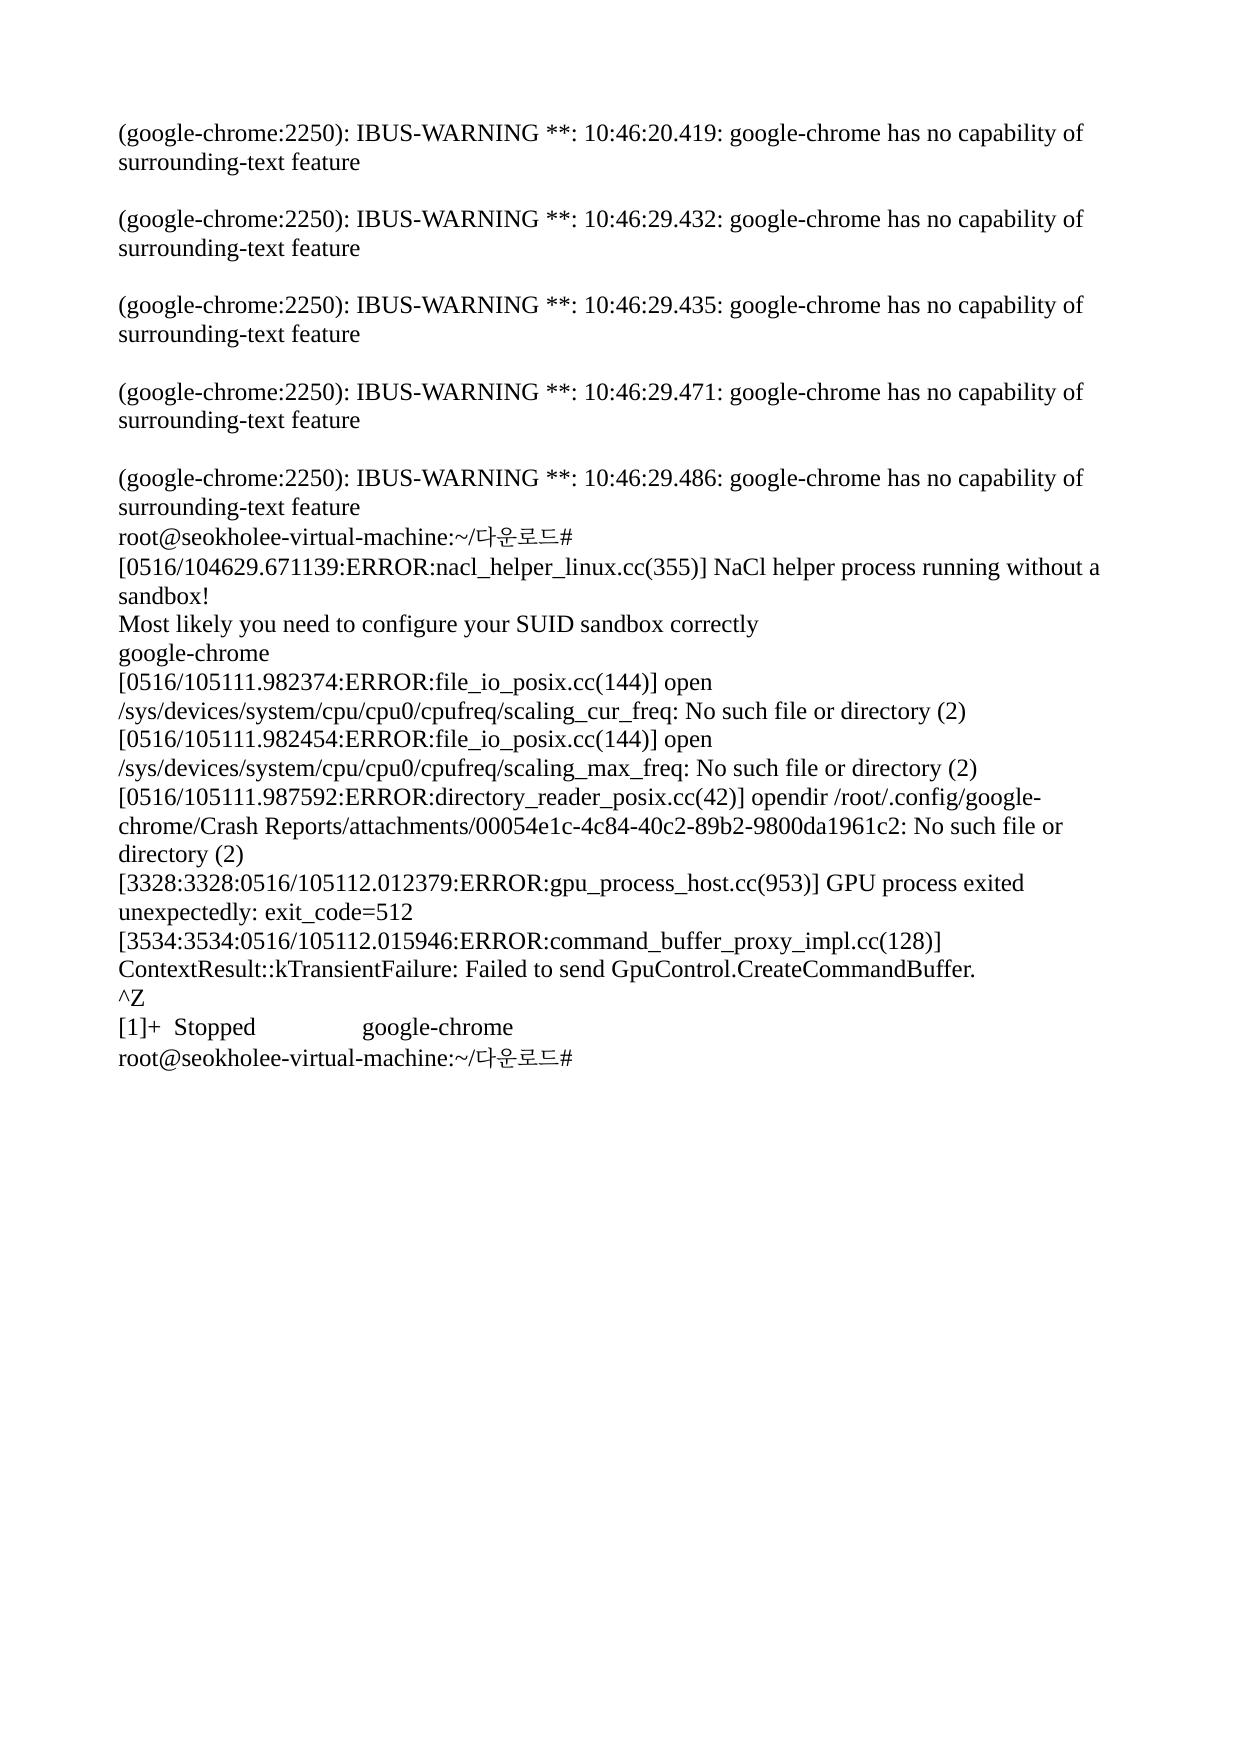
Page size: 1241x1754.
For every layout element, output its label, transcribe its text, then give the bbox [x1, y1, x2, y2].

text [3328:3328:0516/105112.012379:ERROR:gpu_process_host.cc(953)] GPU process exited unexpectedly: exit_code=512 [118, 868, 1122, 926]
text [0516/105111.982374:ERROR:file_io_posix.cc(144)] open /sys/devices/system/cpu/cpu0/cpufreq/scaling_cur_freq: No such file or directory (2) [118, 667, 1122, 724]
text [3534:3534:0516/105112.015946:ERROR:command_buffer_proxy_impl.cc(128)] ContextResult::kTransientFailure: Failed to send GpuControl.CreateCommandBuffer. [118, 926, 1122, 983]
text root@seokholee-virtual-machine:~/다운로드# [0516/104629.671139:ERROR:nacl_helper_linux.cc(355)] NaCl helper process running without a sandbox! [118, 521, 1122, 609]
text ^Z [118, 983, 1122, 1012]
text (google-chrome:2250): IBUS-WARNING **: 10:46:29.432: google-chrome has no capability of surrounding-text feature [118, 204, 1122, 262]
text [1]+ Stopped google-chrome [118, 1012, 1122, 1041]
text [0516/105111.987592:ERROR:directory_reader_posix.cc(42)] opendir /root/.config/google-chrome/Crash Reports/attachments/00054e1c-4c84-40c2-89b2-9800da1961c2: No such file or directory (2) [118, 782, 1122, 868]
text (google-chrome:2250): IBUS-WARNING **: 10:46:20.419: google-chrome has no capability of surrounding-text feature [118, 118, 1122, 176]
text google-chrome [118, 638, 1122, 667]
text (google-chrome:2250): IBUS-WARNING **: 10:46:29.471: google-chrome has no capability of surrounding-text feature [118, 377, 1122, 434]
text (google-chrome:2250): IBUS-WARNING **: 10:46:29.486: google-chrome has no capability of surrounding-text feature [118, 463, 1122, 521]
text Most likely you need to configure your SUID sandbox correctly [118, 609, 1122, 638]
text (google-chrome:2250): IBUS-WARNING **: 10:46:29.435: google-chrome has no capability of surrounding-text feature [118, 291, 1122, 348]
text [0516/105111.982454:ERROR:file_io_posix.cc(144)] open /sys/devices/system/cpu/cpu0/cpufreq/scaling_max_freq: No such file or directory (2) [118, 724, 1122, 782]
text root@seokholee-virtual-machine:~/다운로드# [118, 1041, 1122, 1072]
